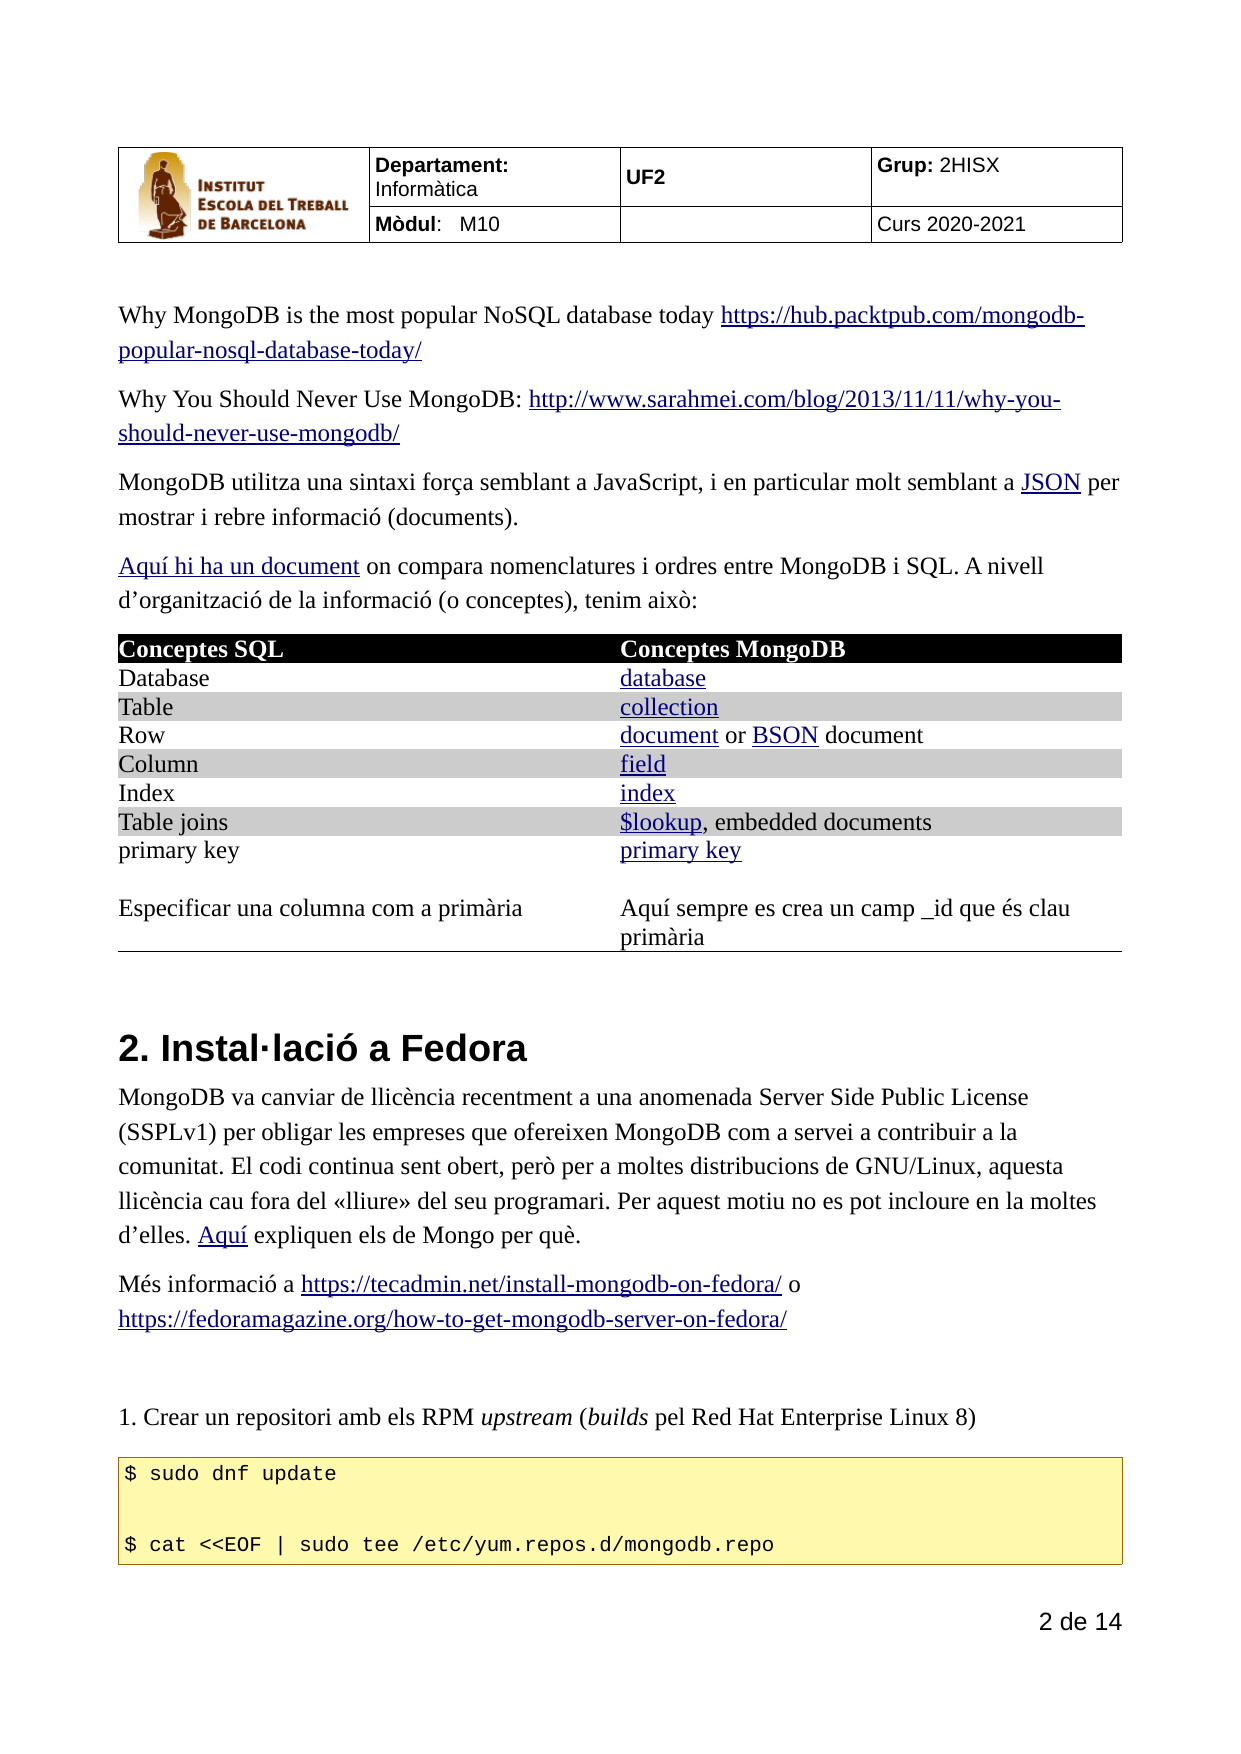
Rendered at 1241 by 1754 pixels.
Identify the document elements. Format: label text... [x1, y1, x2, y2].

text MongoDB va canviar de llicència recentment a una anomenada Server Side Public License (SSPLv1) per obligar les empreses que ofereixen MongoDB com a servei a contribuir a la comunitat. El codi continua sent obert, però per a moltes distribucions de GNU/Linux, aquesta llicència cau fora del «lliure» del seu programari. Per aquest motiu no es pot incloure en la moltes d’elles. Aquí expliquen els de Mongo per què. [118, 1082, 1122, 1249]
text 1. Crear un repositori amb els RPM upstream (builds pel Red Hat Enterprise Linux 8) [118, 1402, 1122, 1431]
table_cell field [620, 749, 1122, 778]
table_header Conceptes SQL [118, 634, 620, 663]
subtitle Instal·lació a Fedora [118, 1026, 1122, 1070]
text $ cat <<EOF | sudo tee /etc/yum.repos.d/mongodb.repo [119, 1528, 1122, 1564]
table_cell index [620, 778, 1122, 807]
table_cell collection [620, 692, 1122, 721]
text Aquí hi ha un document on compara nomenclatures i ordres entre MongoDB i SQL. A nivell d’organització de la informació (o conceptes), tenim això: [118, 551, 1122, 614]
table_cell database [620, 663, 1122, 692]
table_cell $lookup, embedded documents [620, 807, 1122, 836]
text Why You Should Never Use MongoDB: http://www.sarahmei.com/blog/2013/11/11/why-you-should-never-use-mongodb/ [118, 384, 1122, 447]
text Més informació a https://tecadmin.net/install-mongodb-on-fedora/ o https://fedoramagazine.org/how-to-get-mongodb-server-on-fedora/ [118, 1269, 1122, 1333]
text Why MongoDB is the most popular NoSQL database today https://hub.packtpub.com/mongodb-popular-nosql-database-today/ [118, 300, 1122, 363]
table_cell Database [118, 663, 620, 692]
table_header Conceptes MongoDB [620, 634, 1122, 663]
table_cell Row [118, 721, 620, 749]
table_cell primary key Especificar una columna com a primària [118, 836, 620, 951]
table_cell Index [118, 778, 620, 807]
table_cell Column [118, 749, 620, 778]
text $ sudo dnf update [119, 1458, 1122, 1487]
table_cell Table joins [118, 807, 620, 836]
picture [138, 152, 349, 240]
text MongoDB utilitza una sintaxi força semblant a JavaScript, i en particular molt semblant a JSON per mostrar i rebre informació (documents). [118, 467, 1122, 531]
table_cell primary key Aquí sempre es crea un camp _id que és clau primària [620, 836, 1122, 951]
table_cell Table [118, 692, 620, 721]
table_cell document or BSON document [620, 721, 1122, 749]
